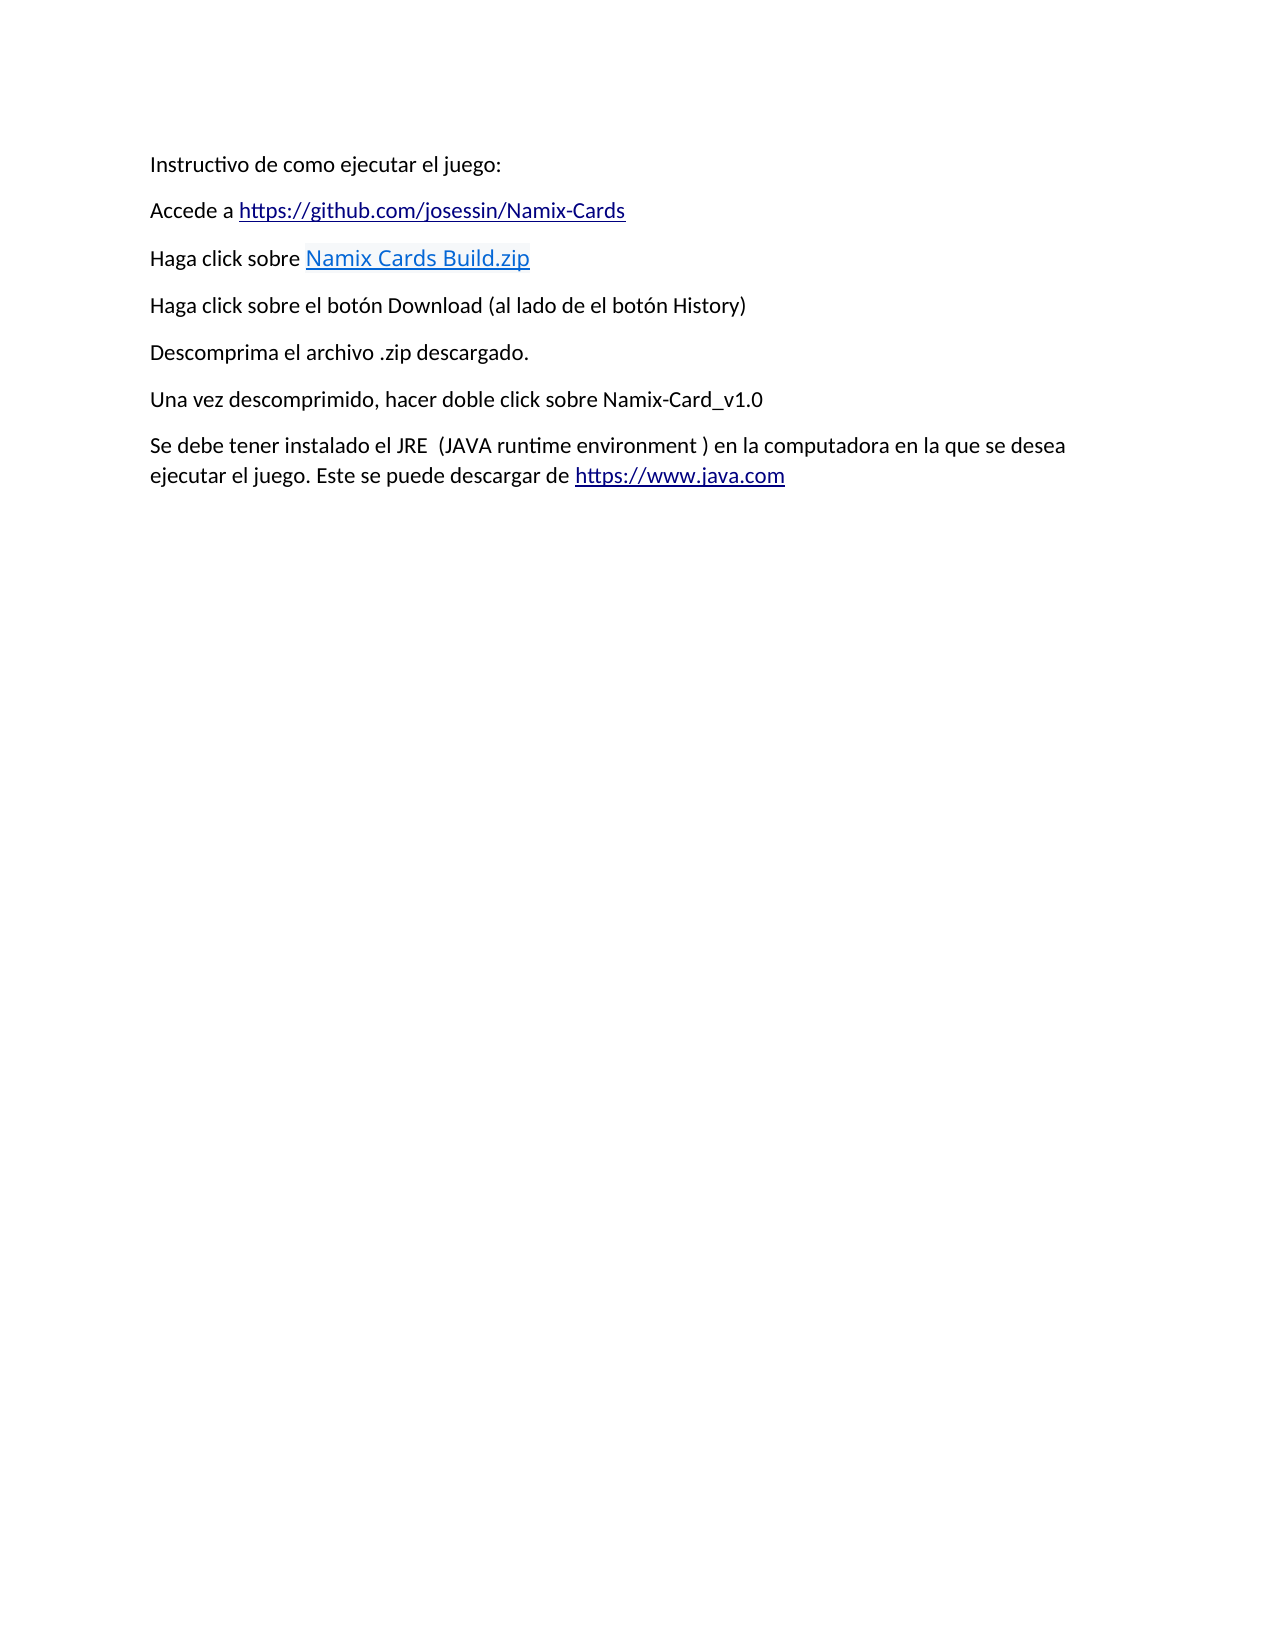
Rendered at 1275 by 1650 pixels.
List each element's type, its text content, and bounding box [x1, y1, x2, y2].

text Accede a https://github.com/josessin/Namix-Cards [150, 197, 1125, 224]
text Descomprima el archivo .zip descargado. [150, 338, 1125, 366]
text Haga click sobre el botón Download (al lado de el botón History) [150, 292, 1125, 320]
text Se debe tener instalado el JRE (JAVA runtime environment ) en la computadora en la que se desea ejecutar el juego. Este se puede descargar de https://www.java.com [150, 431, 1125, 489]
text Una vez descomprimido, hacer doble click sobre Namix-Card_v1.0 [150, 385, 1125, 413]
text Instructivo de como ejecutar el juego: [150, 150, 1125, 178]
text Haga click sobre Namix Cards Build.zip [150, 243, 1125, 273]
